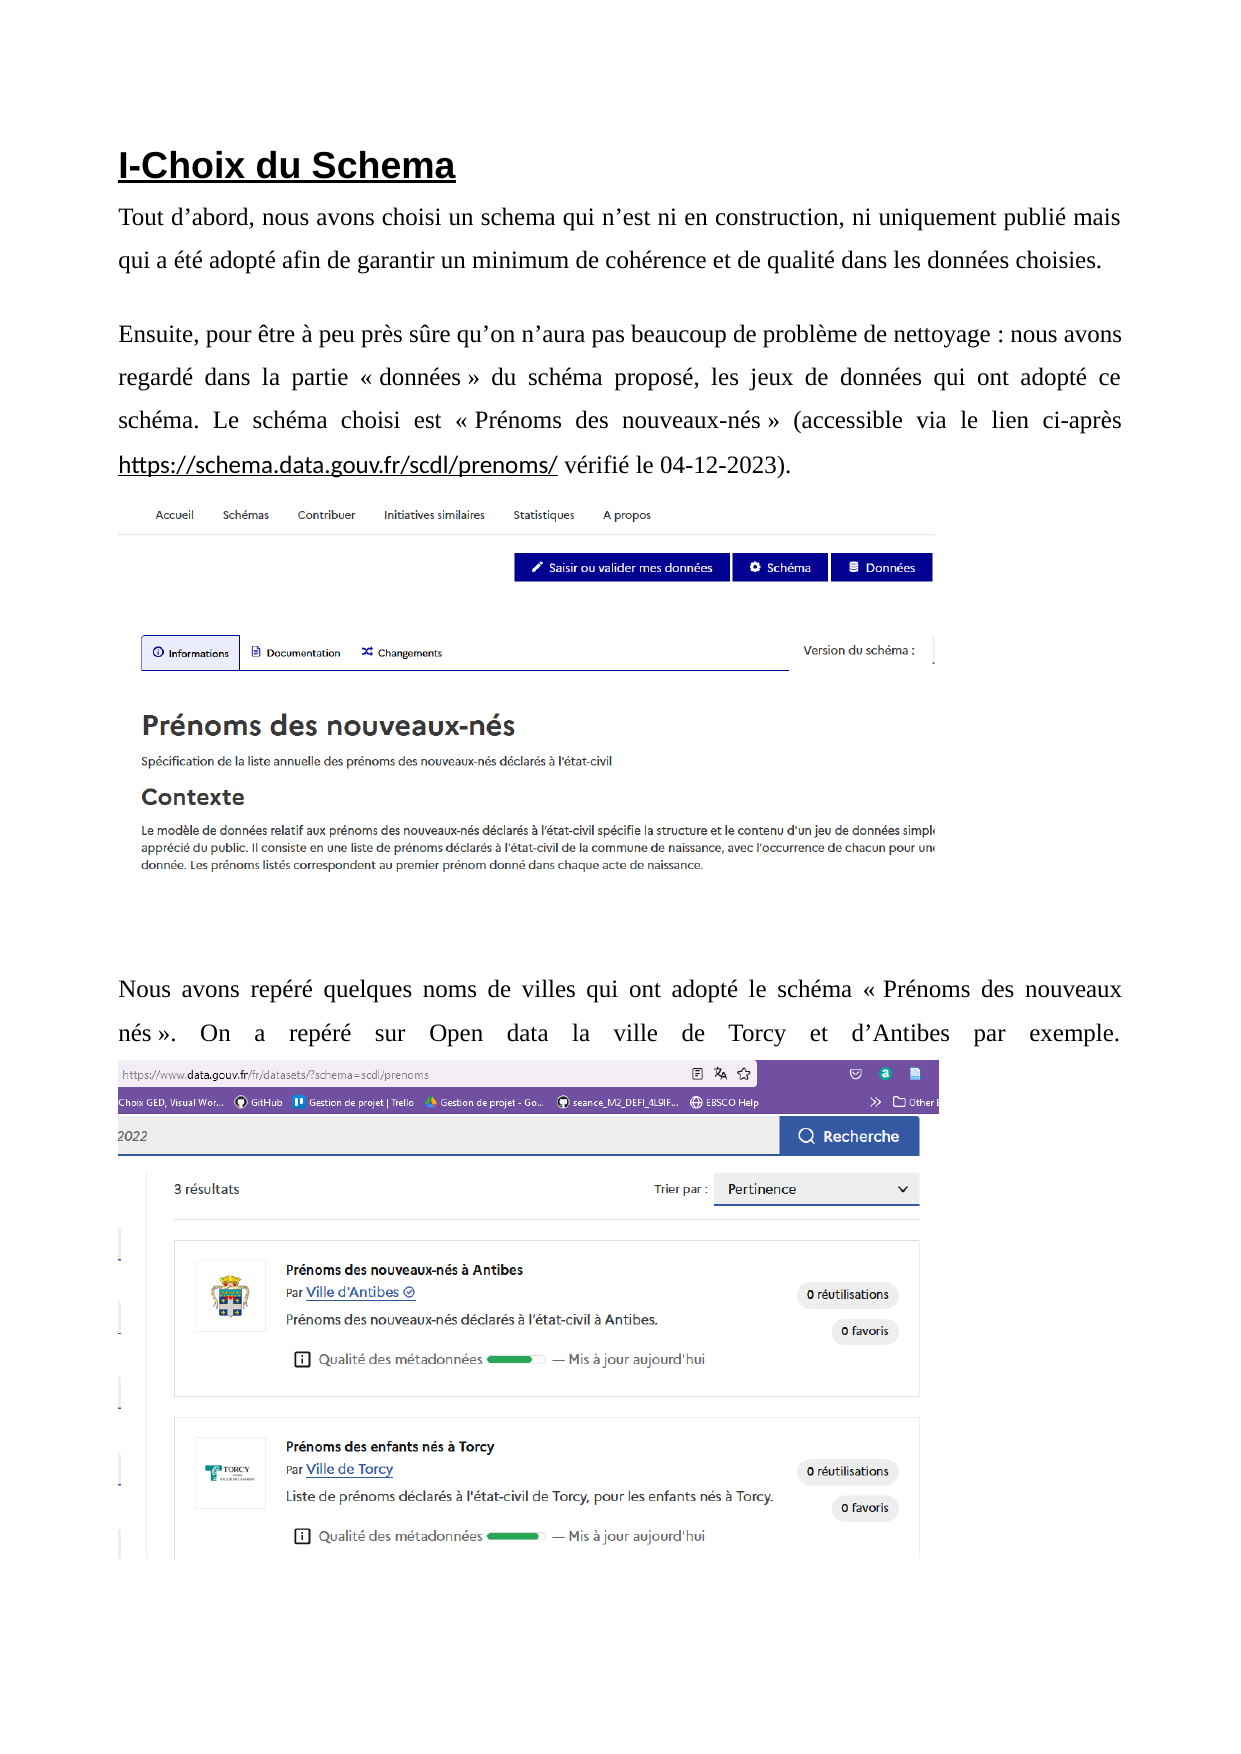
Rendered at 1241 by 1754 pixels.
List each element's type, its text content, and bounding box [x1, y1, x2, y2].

text Nous avons repéré quelques noms de villes qui ont adopté le schéma « Prénoms des nouveaux nés ». On a repéré sur Open data la ville de Torcy et d’Antibes par exemple. [118, 974, 1122, 1558]
picture [118, 1060, 939, 1559]
subtitle I-Choix du Schema [118, 143, 1122, 186]
text Ensuite, pour être à peu près sûre qu’on n’aura pas beaucoup de problème de nettoyage : nous avons regardé dans la partie « données » du schéma proposé, les jeux de données qui ont adopté ce schéma. Le schéma choisi est « Prénoms des nouveaux-nés » (accessible via le lien ci-après https://schema.data.gouv.fr/scdl/prenoms/ vérifié le 04-12-2023). [118, 319, 1122, 479]
picture [118, 494, 935, 887]
text Tout d’abord, nous avons choisi un schema qui n’est ni en construction, ni uniquement publié mais qui a été adopté afin de garantir un minimum de cohérence et de qualité dans les données choisies. [118, 202, 1122, 273]
